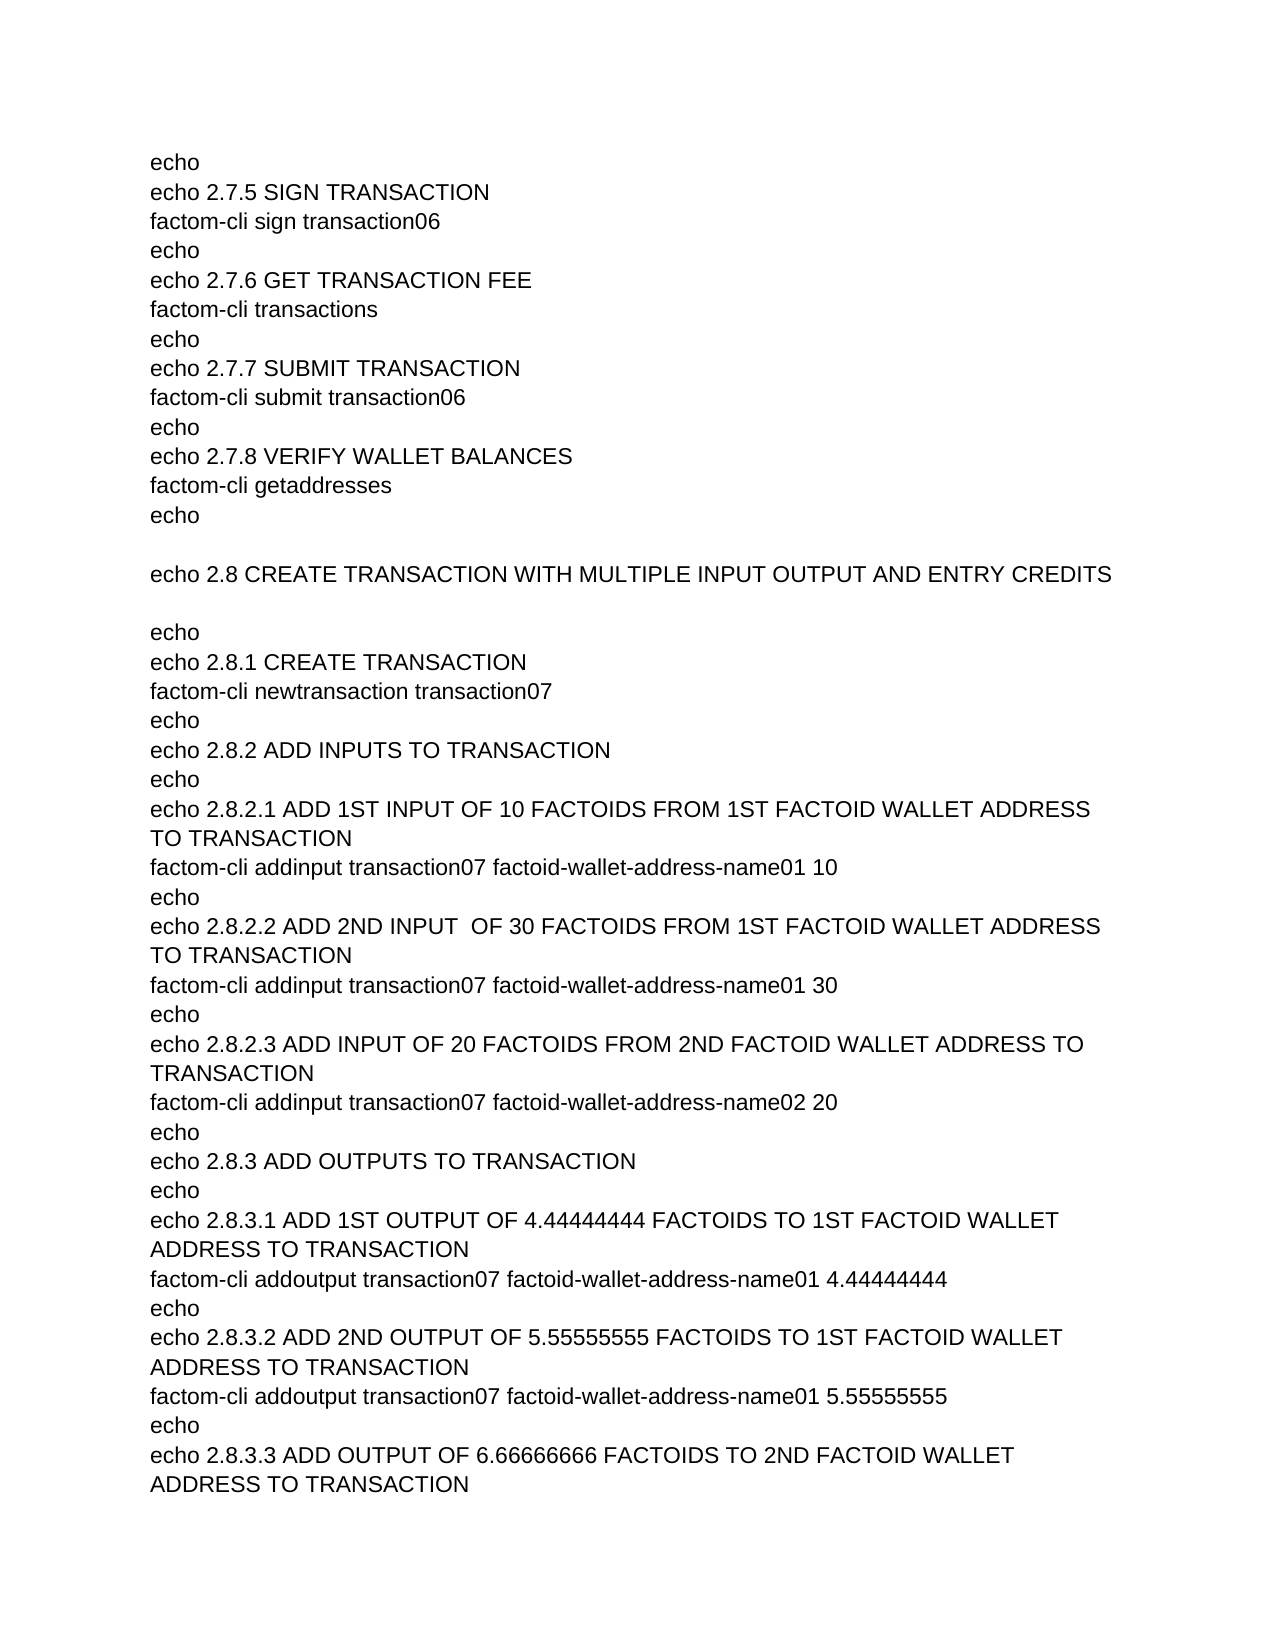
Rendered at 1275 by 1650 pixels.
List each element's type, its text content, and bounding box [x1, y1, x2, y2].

text echo [150, 1296, 1125, 1321]
text echo [150, 502, 1125, 528]
text echo [150, 1413, 1125, 1439]
text echo 2.7.8 VERIFY WALLET BALANCES [150, 444, 1125, 469]
text factom-cli sign transaction06 [150, 209, 1125, 234]
text echo [150, 1002, 1125, 1027]
text echo 2.8.2.2 ADD 2ND INPUT OF 30 FACTOIDS FROM 1ST FACTOID WALLET ADDRESS TO TRANSACTION [150, 914, 1125, 969]
text factom-cli addinput transaction07 factoid-wallet-address-name01 10 [150, 855, 1125, 881]
text factom-cli transactions [150, 297, 1125, 322]
text echo [150, 1178, 1125, 1204]
text echo 2.7.5 SIGN TRANSACTION [150, 179, 1125, 205]
text echo 2.7.6 GET TRANSACTION FEE [150, 267, 1125, 293]
text factom-cli addinput transaction07 factoid-wallet-address-name02 20 [150, 1090, 1125, 1116]
text echo [150, 326, 1125, 352]
text echo [150, 238, 1125, 264]
text echo 2.8.2.1 ADD 1ST INPUT OF 10 FACTOIDS FROM 1ST FACTOID WALLET ADDRESS TO TRANSACTION [150, 796, 1125, 851]
text echo 2.8.3 ADD OUTPUTS TO TRANSACTION [150, 1149, 1125, 1174]
text factom-cli addinput transaction07 factoid-wallet-address-name01 30 [150, 972, 1125, 998]
text factom-cli addoutput transaction07 factoid-wallet-address-name01 4.44444444 [150, 1266, 1125, 1292]
text echo 2.8 CREATE TRANSACTION WITH MULTIPLE INPUT OUTPUT AND ENTRY CREDITS [150, 561, 1125, 616]
text factom-cli addoutput transaction07 factoid-wallet-address-name01 5.55555555 [150, 1384, 1125, 1409]
text factom-cli submit transaction06 [150, 385, 1125, 411]
text echo [150, 1119, 1125, 1145]
text echo [150, 884, 1125, 910]
text echo 2.8.1 CREATE TRANSACTION [150, 649, 1125, 675]
text echo [150, 708, 1125, 734]
text echo [150, 150, 1125, 176]
text echo [150, 414, 1125, 440]
text factom-cli newtransaction transaction07 [150, 679, 1125, 704]
text echo [150, 767, 1125, 792]
text echo 2.8.3.3 ADD OUTPUT OF 6.66666666 FACTOIDS TO 2ND FACTOID WALLET ADDRESS TO TRANSACTION [150, 1442, 1125, 1497]
text echo 2.7.7 SUBMIT TRANSACTION [150, 356, 1125, 381]
text echo 2.8.3.1 ADD 1ST OUTPUT OF 4.44444444 FACTOIDS TO 1ST FACTOID WALLET ADDRESS TO TRANSACTION [150, 1207, 1125, 1262]
text factom-cli getaddresses [150, 473, 1125, 499]
text echo [150, 620, 1125, 646]
text echo 2.8.3.2 ADD 2ND OUTPUT OF 5.55555555 FACTOIDS TO 1ST FACTOID WALLET ADDRESS TO TRANSACTION [150, 1325, 1125, 1380]
text echo 2.8.2.3 ADD INPUT OF 20 FACTOIDS FROM 2ND FACTOID WALLET ADDRESS TO TRANSACTION [150, 1031, 1125, 1086]
text echo 2.8.2 ADD INPUTS TO TRANSACTION [150, 737, 1125, 763]
